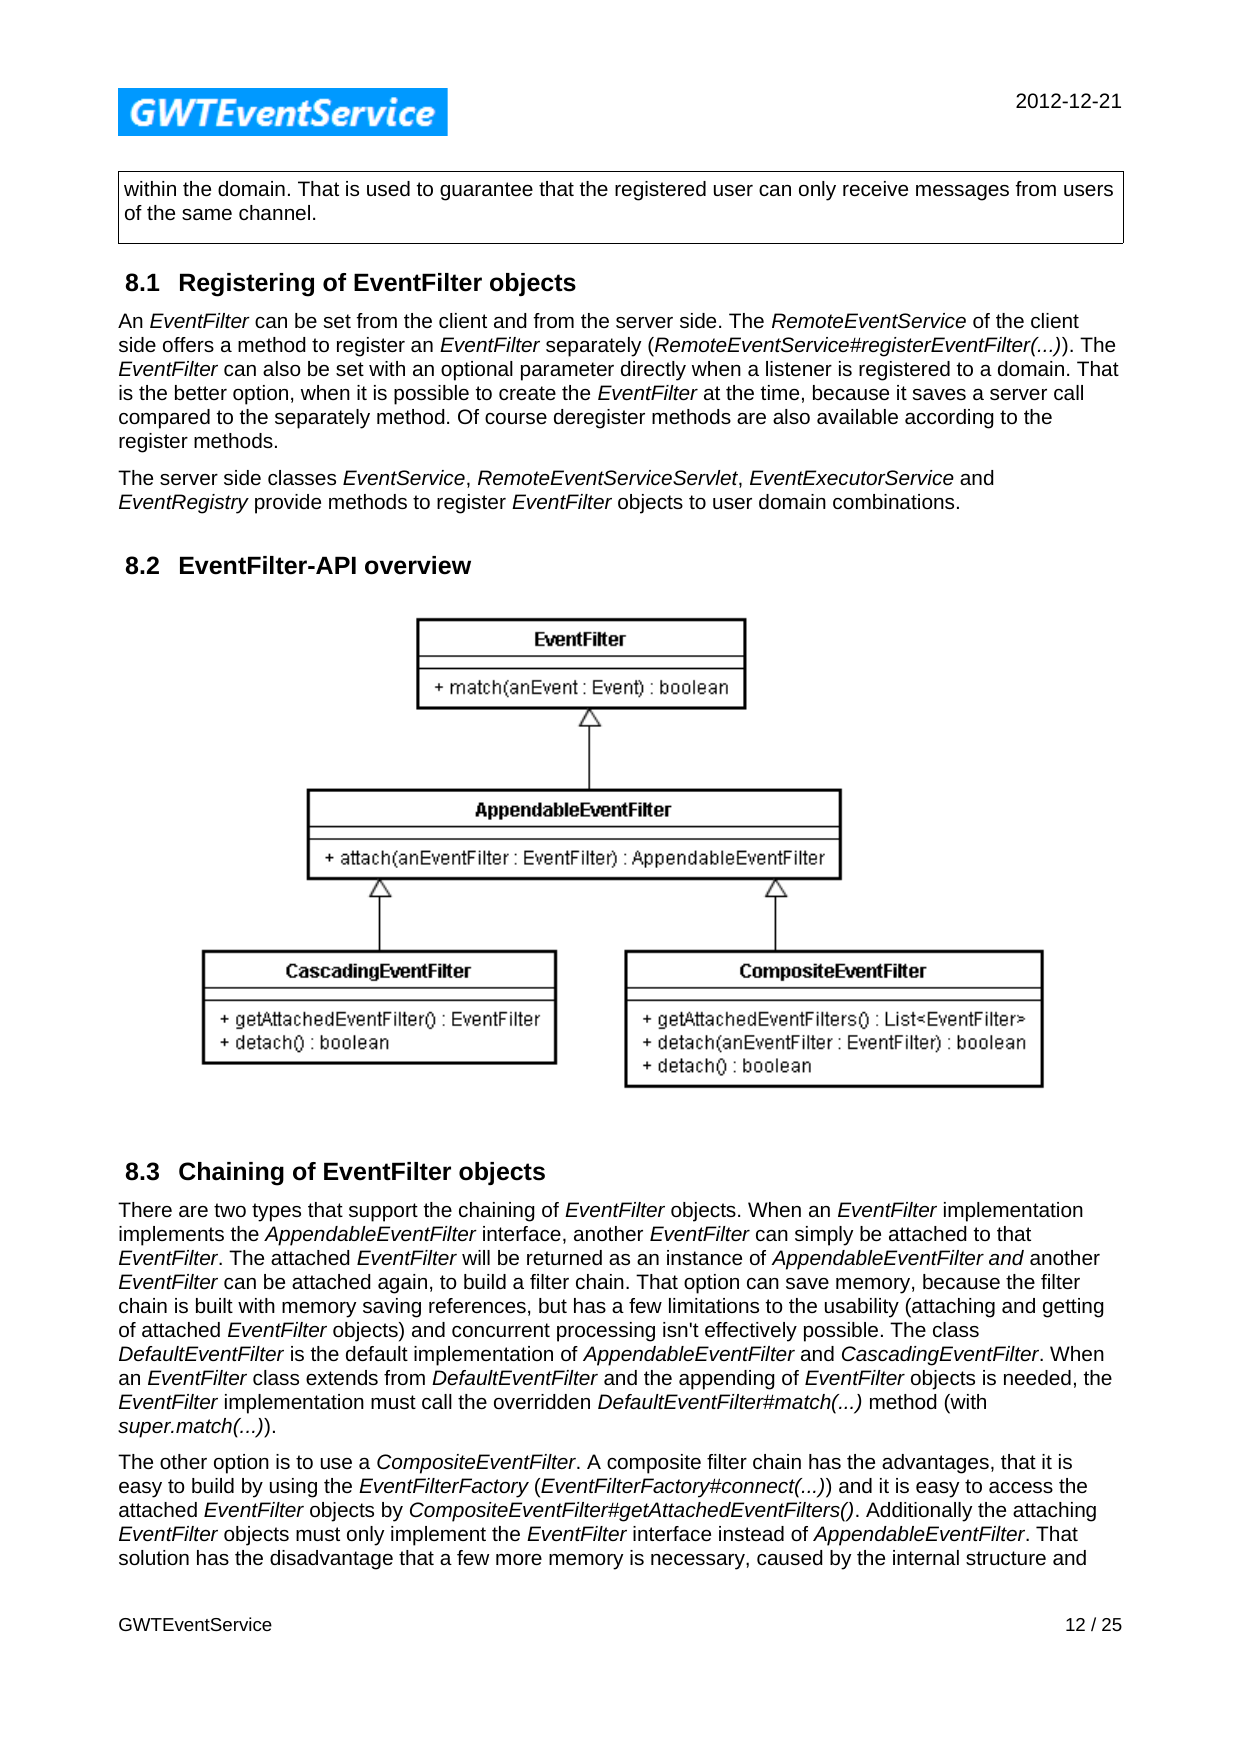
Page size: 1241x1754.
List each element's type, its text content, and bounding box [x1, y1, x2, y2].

subtitle EventFilter-API overview [118, 551, 1122, 580]
text An EventFilter can be set from the client and from the server side. The RemoteEventService of the client side offers a method to register an EventFilter separately (RemoteEventService#registerEventFilter(...)). The EventFilter can also be set with an optional parameter directly when a listener is registered to a domain. That is the better option, when it is possible to create the EventFilter at the time, because it saves a server call compared to the separately method. Of course deregister methods are also available according to the register methods. [118, 309, 1122, 453]
text The other option is to use a CompositeEventFilter. A composite filter chain has the advantages, that it is easy to build by using the EventFilterFactory (EventFilterFactory#connect(...)) and it is easy to access the attached EventFilter objects by CompositeEventFilter#getAttachedEventFilters(). Additionally the attaching EventFilter objects must only implement the EventFilter interface instead of AppendableEventFilter. That solution has the disadvantage that a few more memory is necessary, caused by the internal structure and [118, 1450, 1122, 1570]
subtitle Chaining of EventFilter objects [118, 1157, 1122, 1186]
text There are two types that support the chaining of EventFilter objects. When an EventFilter implementation implements the AppendableEventFilter interface, another EventFilter can simply be attached to that EventFilter. The attached EventFilter will be returned as an instance of AppendableEventFilter and another EventFilter can be attached again, to build a filter chain. That option can save memory, because the filter chain is built with memory saving references, but has a few limitations to the usability (attaching and getting of attached EventFilter objects) and concurrent processing isn't effectively possible. The class DefaultEventFilter is the default implementation of AppendableEventFilter and CascadingEventFilter. When an EventFilter class extends from DefaultEventFilter and the appending of EventFilter objects is needed, the EventFilter implementation must call the overridden DefaultEventFilter#match(...) method (with super.match(...)). [118, 1198, 1122, 1438]
table_cell within the domain. That is used to guarantee that the registered user can only receive messages from users of the same channel. [119, 172, 1123, 243]
picture [118, 88, 448, 136]
text The server side classes EventService, RemoteEventServiceServlet, EventExecutorService and EventRegistry provide methods to register EventFilter objects to user domain combinations. [118, 466, 1122, 513]
subtitle Registering of EventFilter objects [118, 268, 1122, 297]
